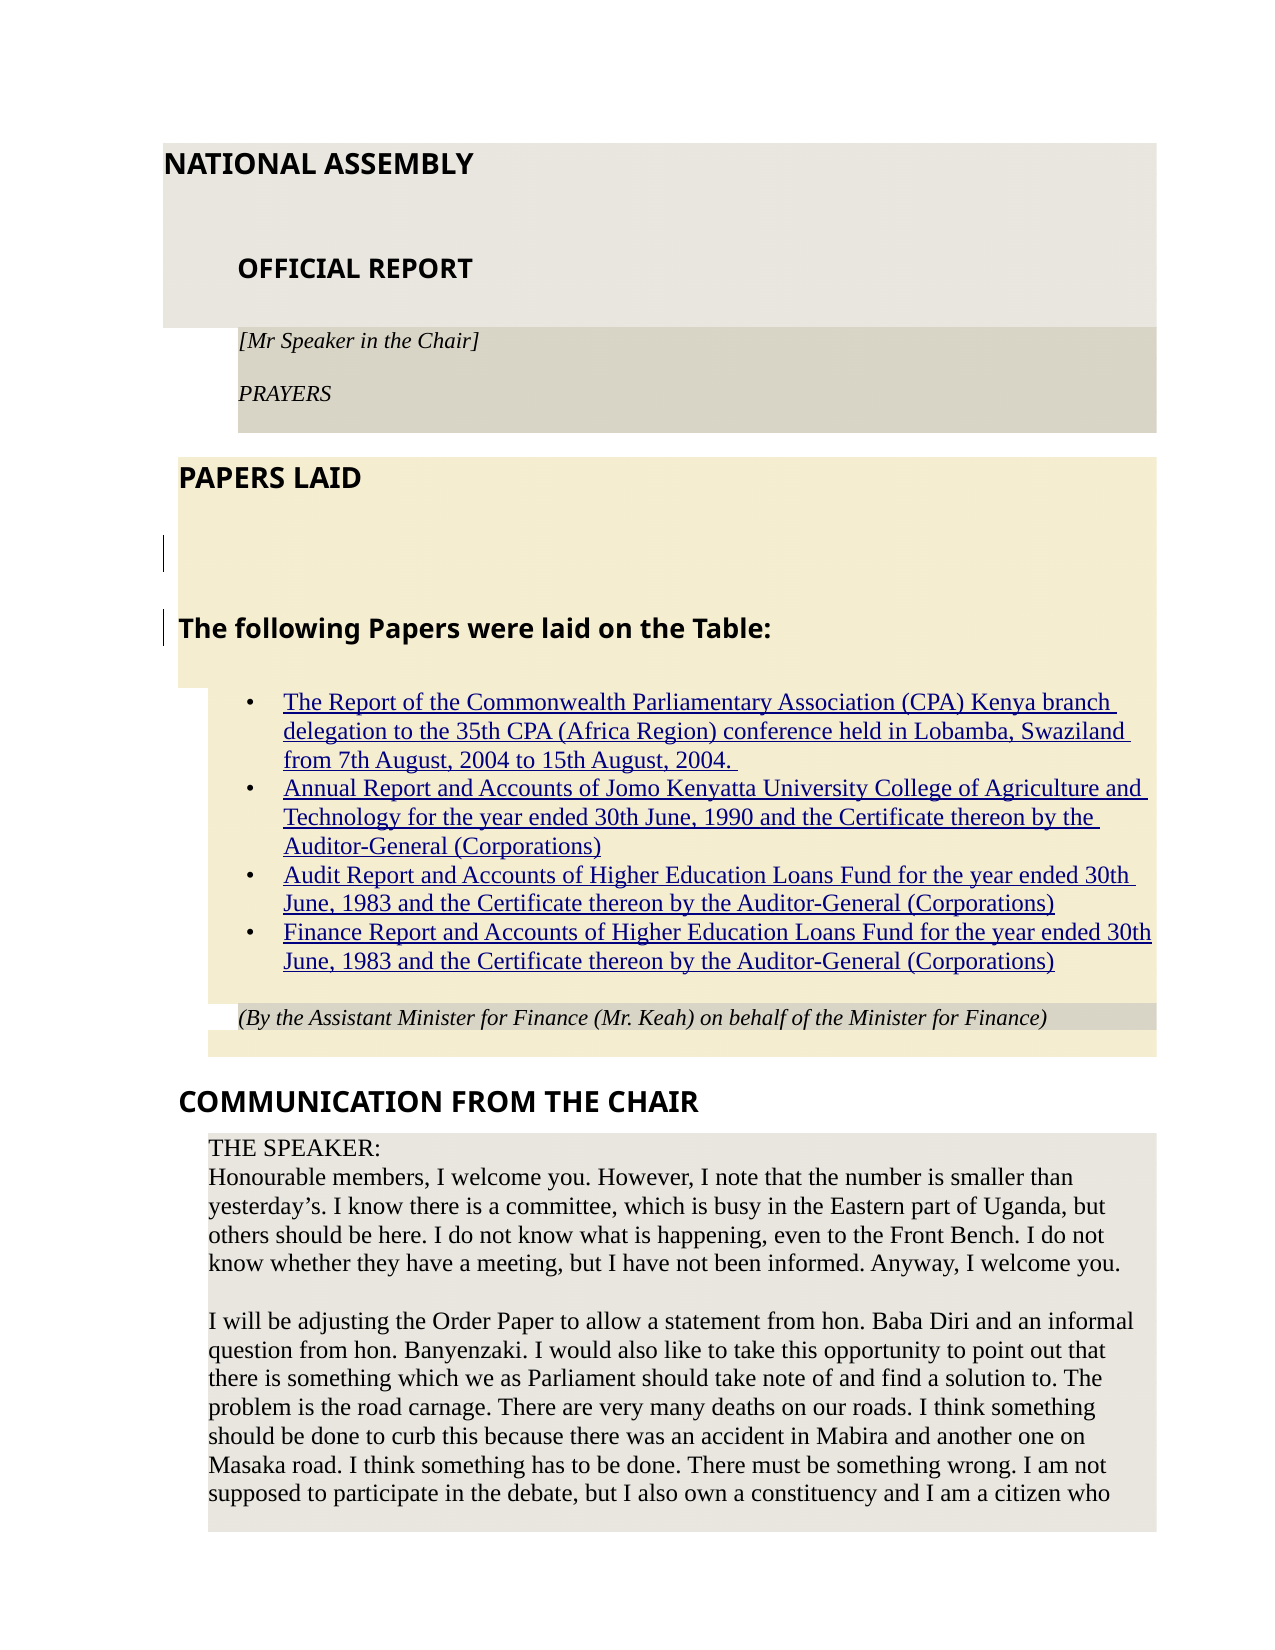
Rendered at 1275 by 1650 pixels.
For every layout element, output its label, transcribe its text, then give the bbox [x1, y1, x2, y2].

text I will be adjusting the Order Paper to allow a statement from hon. Baba Diri and an informal question from hon. Banyenzaki. I would also like to take this opportunity to point out that there is something which we as Parliament should take note of and find a solution to. The problem is the road carnage. There are very many deaths on our roads. I think something should be done to curb this because there was an accident in Mabira and another one on Masaka road. I think something has to be done. There must be something wrong. I am not supposed to participate in the debate, but I also own a constituency and I am a citizen who [208, 1306, 1157, 1507]
picture [238, 353, 1157, 380]
list Audit Report and Accounts of Higher Education Loans Fund for the year ended 30th June, 1983 and the Certificate thereon by the Auditor-General (Corporations) [246, 860, 1157, 917]
picture [208, 1030, 1157, 1057]
picture [163, 286, 1157, 328]
picture [238, 406, 1157, 433]
text (By the Assistant Minister for Finance (Mr. Keah) on behalf of the Minister for Finance) [238, 1003, 1157, 1030]
picture [178, 646, 1157, 1004]
subtitle OFFICIAL REPORT [163, 249, 1157, 286]
picture [163, 183, 1157, 249]
text [Mr Speaker in the Chair] [238, 327, 1157, 353]
list Annual Report and Accounts of Jomo Kenyatta University College of Agriculture and Technology for the year ended 30th June, 1990 and the Certificate thereon by the Auditor-General (Corporations) [246, 773, 1157, 860]
picture [178, 497, 1157, 535]
subtitle PAPERS LAID [178, 458, 1157, 497]
subtitle COMMUNICATION FROM THE CHAIR [178, 1081, 1157, 1121]
text Honourable members, I welcome you. However, I note that the number is smaller than yesterday’s. I know there is a committee, which is busy in the Eastern part of Uganda, but others should be here. I do not know what is happening, even to the Front Bench. I do not know whether they have a meeting, but I have not been informed. Anyway, I welcome you. [208, 1162, 1157, 1277]
list Finance Report and Accounts of Higher Education Loans Fund for the year ended 30th June, 1983 and the Certificate thereon by the Auditor-General (Corporations) [246, 917, 1157, 975]
text THE SPEAKER: [208, 1133, 1157, 1162]
subtitle NATIONAL ASSEMBLY [163, 143, 1157, 183]
list The Report of the Commonwealth Parliamentary Association (CPA) Kenya branch delegation to the 35th CPA (Africa Region) conference held in Lobamba, Swaziland from 7th August, 2004 to 15th August, 2004. [246, 687, 1157, 773]
subtitle The following Papers were laid on the Table: [178, 535, 1157, 646]
text PRAYERS [238, 380, 1157, 406]
picture [208, 1277, 1157, 1306]
picture [208, 1507, 1157, 1532]
